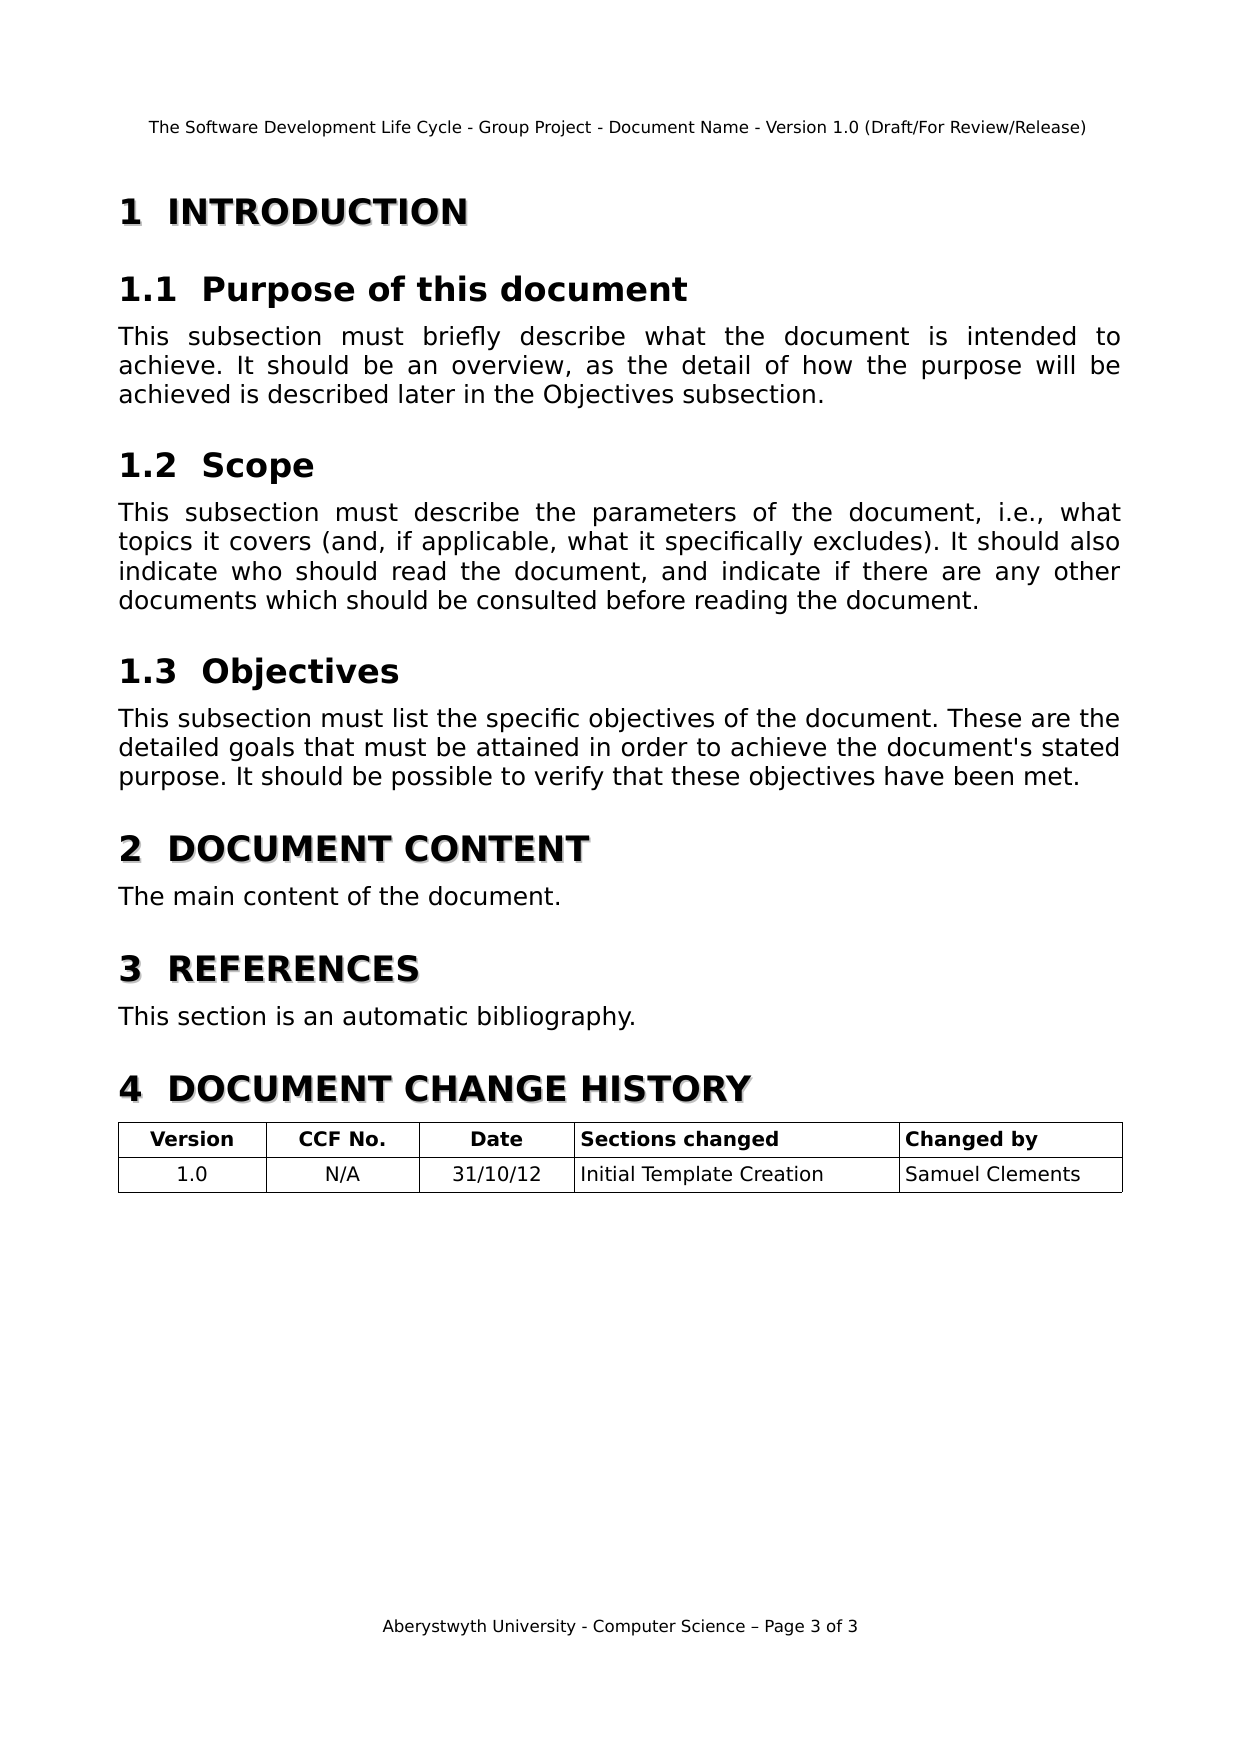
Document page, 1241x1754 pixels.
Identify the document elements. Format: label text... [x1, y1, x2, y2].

table_cell Initial Template Creation [575, 1158, 899, 1192]
subtitle DOCUMENT CONTENT [118, 829, 1122, 870]
subtitle REFERENCES [118, 949, 1122, 990]
table_cell N/A [267, 1158, 419, 1192]
subtitle Purpose of this document [118, 270, 1122, 309]
subtitle Scope [118, 447, 1122, 486]
subtitle Objectives [118, 652, 1122, 692]
text This section is an automatic bibliography. [118, 1002, 1122, 1031]
table_cell 1.0 [119, 1158, 266, 1192]
table_cell Samuel Clements [900, 1158, 1122, 1192]
table_header Version [119, 1123, 266, 1157]
table_header Sections changed [575, 1123, 899, 1157]
table_header Date [420, 1123, 574, 1157]
table_header Changed by [900, 1123, 1122, 1157]
subtitle INTRODUCTION [118, 192, 1122, 233]
table_cell 31/10/12 [420, 1158, 574, 1192]
text This subsection must briefly describe what the document is intended to achieve. It should be an overview, as the detail of how the purpose will be achieved is described later in the Objectives subsection. [118, 322, 1122, 409]
text This subsection must describe the parameters of the document, i.e., what topics it covers (and, if applicable, what it specifically excludes). It should also indicate who should read the document, and indicate if there are any other documents which should be consulted before reading the document. [118, 498, 1122, 615]
table_header CCF No. [267, 1123, 419, 1157]
subtitle DOCUMENT CHANGE HISTORY [118, 1069, 1122, 1109]
text This subsection must list the specific objectives of the document. These are the detailed goals that must be attained in order to achieve the document's stated purpose. It should be possible to verify that these objectives have been met. [118, 704, 1122, 792]
text The main content of the document. [118, 882, 1122, 911]
